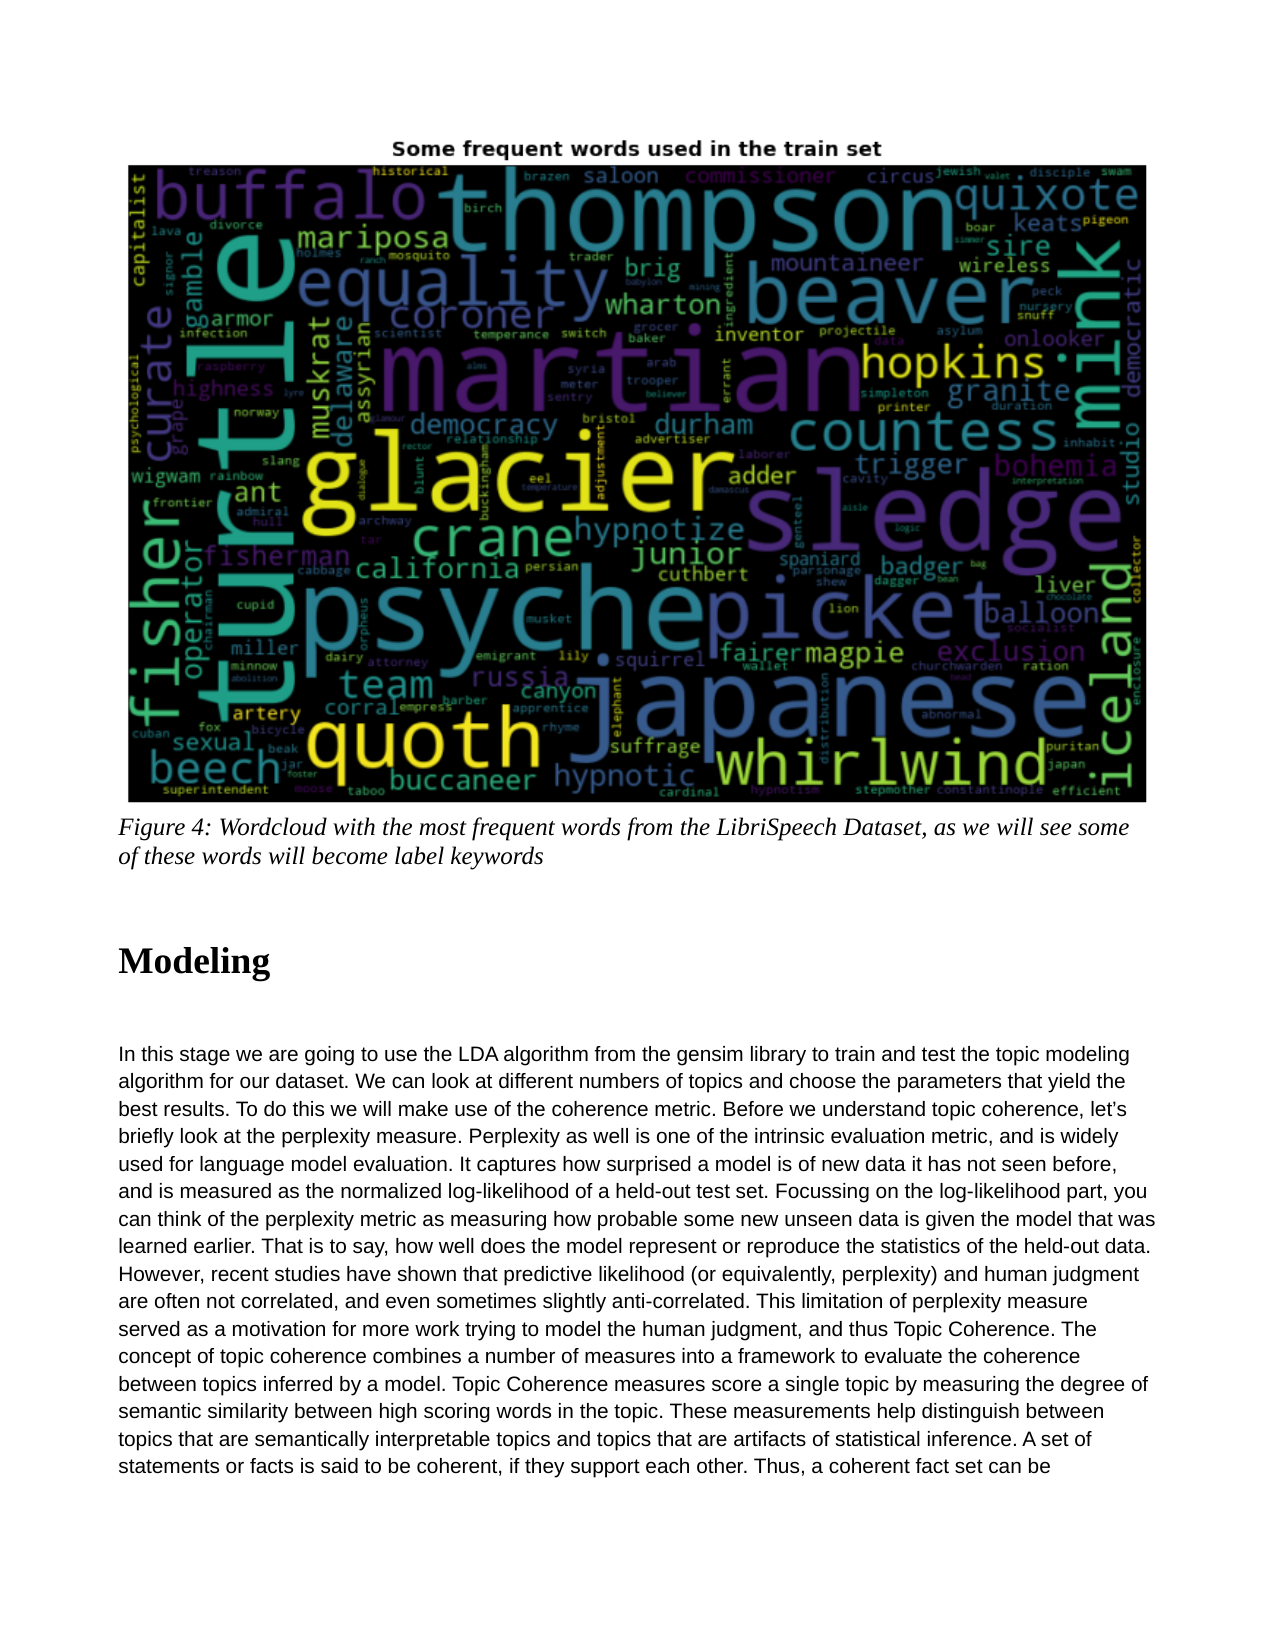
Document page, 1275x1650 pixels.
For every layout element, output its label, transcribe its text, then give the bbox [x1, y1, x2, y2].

text Figure 4: Wordcloud with the most frequent words from the LibriSpeech Dataset, as we will see some of these words will become label keywords [118, 813, 1157, 870]
subtitle Modeling [118, 939, 1157, 982]
text In this stage we are going to use the LDA algorithm from the gensim library to train and test the topic modeling algorithm for our dataset. We can look at different numbers of topics and choose the parameters that yield the best results. To do this we will make use of the coherence metric. Before we understand topic coherence, let’s briefly look at the perplexity measure. Perplexity as well is one of the intrinsic evaluation metric, and is widely used for language model evaluation. It captures how surprised a model is of new data it has not seen before, and is measured as the normalized log-likelihood of a held-out test set. Focussing on the log-likelihood part, you can think of the perplexity metric as measuring how probable some new unseen data is given the model that was learned earlier. That is to say, how well does the model represent or reproduce the statistics of the held-out data. However, recent studies have shown that predictive likelihood (or equivalently, perplexity) and human judgment are often not correlated, and even sometimes slightly anti-correlated. This limitation of perplexity measure served as a motivation for more work trying to model the human judgment, and thus Topic Coherence. The concept of topic coherence combines a number of measures into a framework to evaluate the coherence between topics inferred by a model. Topic Coherence measures score a single topic by measuring the degree of semantic similarity between high scoring words in the topic. These measurements help distinguish between topics that are semantically interpretable topics and topics that are artifacts of statistical inference. A set of statements or facts is said to be coherent, if they support each other. Thus, a coherent fact set can be [118, 1042, 1157, 1478]
picture [118, 130, 1157, 813]
